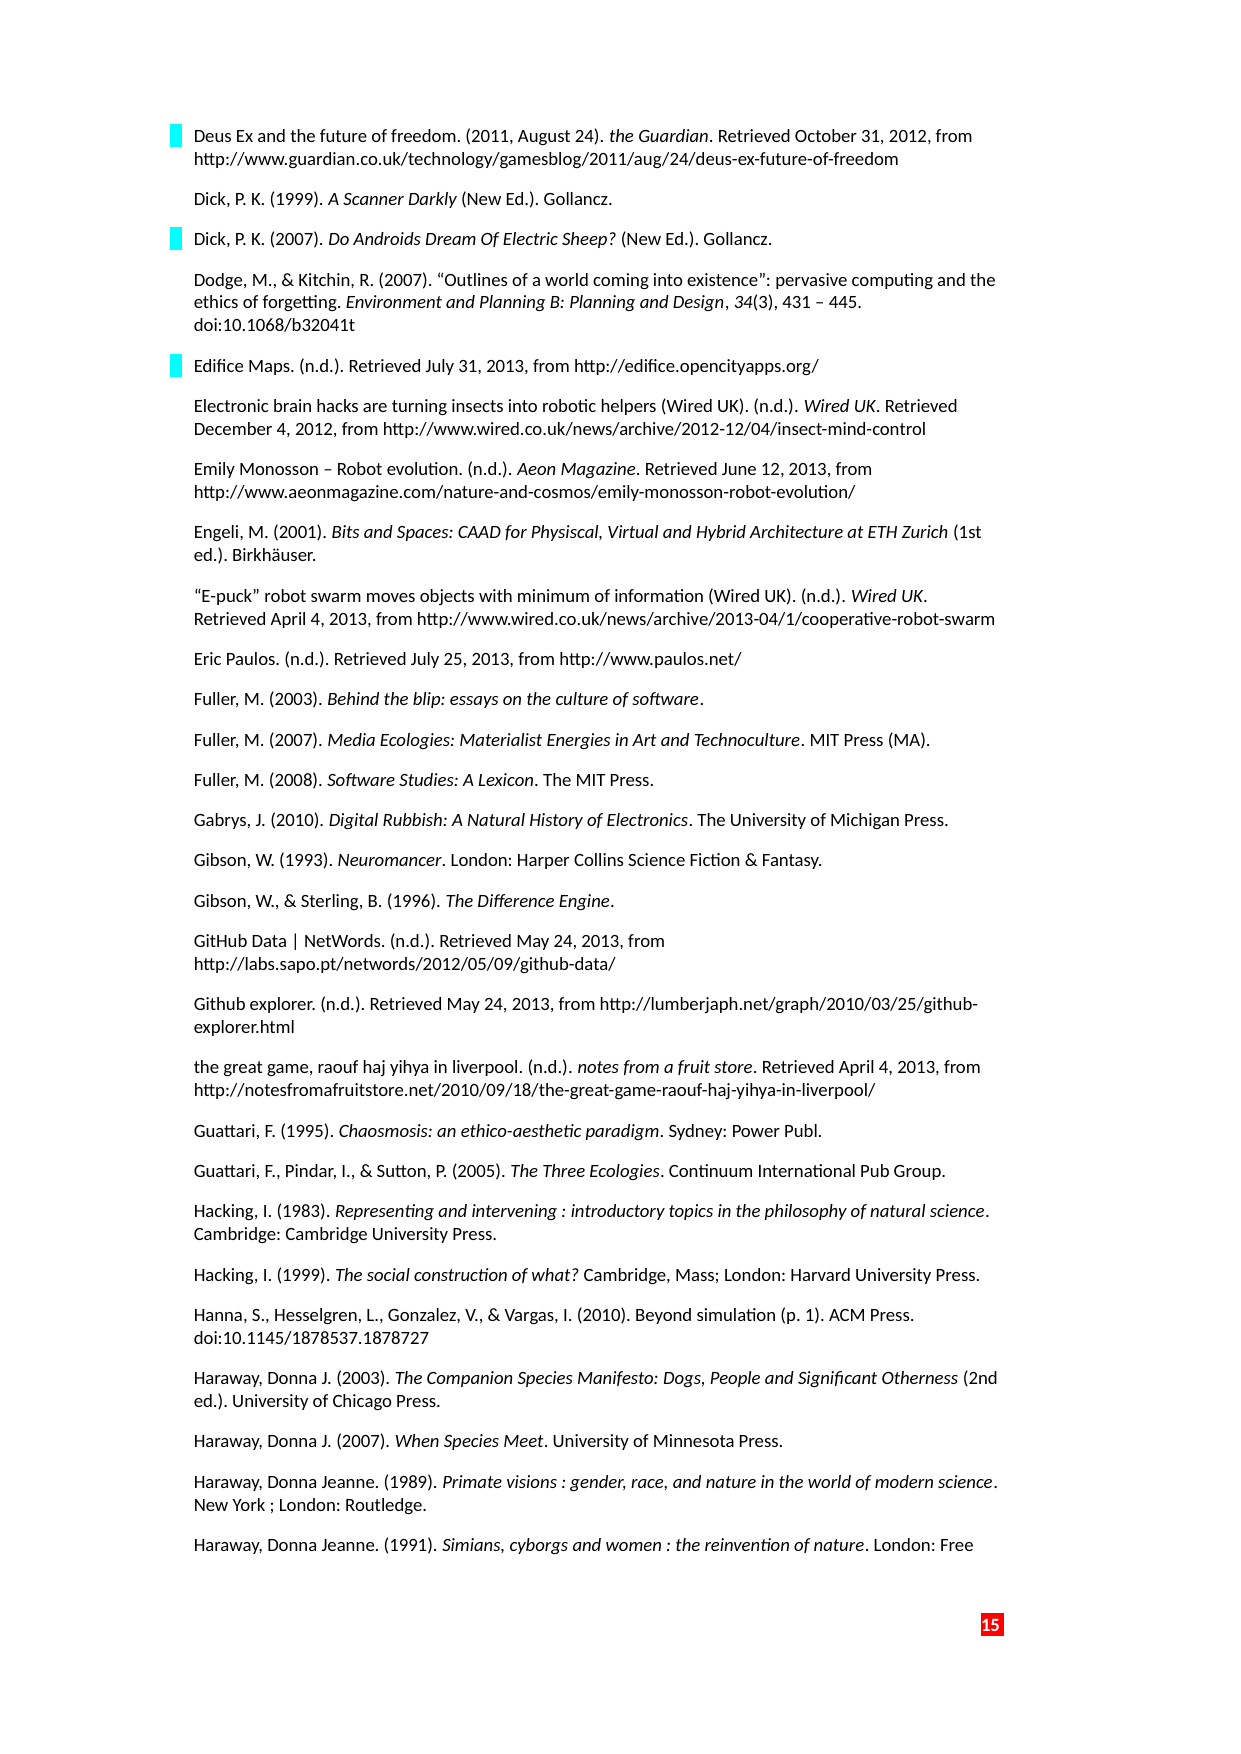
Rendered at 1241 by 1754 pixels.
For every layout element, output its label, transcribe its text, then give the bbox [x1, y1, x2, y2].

table_cell Fuller, M. (2008). Software Studies: A Lexicon. The MIT Press. [188, 762, 1004, 803]
table_cell [118, 843, 141, 883]
table_cell [165, 262, 188, 348]
table_cell [165, 389, 188, 452]
table_cell Hacking, I. (1983). Representing and intervening : introductory topics in the philosophy of natural science. Cambridge: Cambridge University Press. [188, 1194, 1004, 1257]
table_cell [165, 1257, 188, 1297]
table_cell [165, 452, 188, 515]
table_cell [118, 1257, 141, 1297]
table_cell Gabrys, J. (2010). Digital Rubbish: A Natural History of Electronics. The University of Michigan Press. [188, 803, 1004, 843]
table_cell [141, 1154, 164, 1194]
table_cell [118, 924, 141, 987]
table_cell “E-puck” robot swarm moves objects with minimum of information (Wired UK). (n.d.). Wired UK. Retrieved April 4, 2013, from http://www.wired.co.uk/news/archive/2013-04/1/cooperative-robot-swarm [188, 578, 1004, 641]
table_cell Dodge, M., & Kitchin, R. (2007). “Outlines of a world coming into existence”: pervasive computing and the ethics of forgetting. Environment and Planning B: Planning and Design, 34(3), 431 – 445. doi:10.1068/b32041t [188, 262, 1004, 348]
table_cell Haraway, Donna J. (2007). When Species Meet. University of Minnesota Press. [188, 1424, 1004, 1464]
table_cell [118, 883, 141, 923]
table_cell [141, 762, 164, 803]
table_cell [141, 348, 164, 388]
table_cell [141, 722, 164, 762]
table_cell Fuller, M. (2003). Behind the blip: essays on the culture of software. [188, 682, 1004, 722]
table_cell [118, 222, 141, 262]
table_cell [141, 262, 164, 348]
table_cell [118, 1361, 141, 1424]
table_cell [141, 1464, 164, 1527]
table_cell [118, 1464, 141, 1527]
table_cell [165, 181, 188, 222]
table_cell Haraway, Donna Jeanne. (1989). Primate visions : gender, race, and nature in the world of modern science. New York ; London: Routledge. [188, 1464, 1004, 1527]
table_cell [165, 924, 188, 987]
table_cell [165, 1298, 188, 1361]
table_cell [141, 924, 164, 987]
table_cell [165, 803, 188, 843]
table_cell Dick, P. K. (2007). Do Androids Dream Of Electric Sheep? (New Ed.). Gollancz. [188, 222, 1004, 262]
table_cell [118, 452, 141, 515]
table_cell Hacking, I. (1999). The social construction of what? Cambridge, Mass; London: Harvard University Press. [188, 1257, 1004, 1297]
table_cell [165, 883, 188, 923]
table_cell [118, 1424, 141, 1464]
table_cell the great game, raouf haj yihya in liverpool. (n.d.). notes from a fruit store. Retrieved April 4, 2013, from http://notesfromafruitstore.net/2010/09/18/the-great-game-raouf-haj-yihya-in-liverpool/ [188, 1050, 1004, 1113]
table_cell [141, 181, 164, 222]
table_cell [165, 1464, 188, 1527]
table_cell [165, 682, 188, 722]
table_cell Github explorer. (n.d.). Retrieved May 24, 2013, from http://lumberjaph.net/graph/2010/03/25/github-explorer.html [188, 987, 1004, 1050]
table_cell [165, 843, 188, 883]
table_cell [141, 452, 164, 515]
table_cell Deus Ex and the future of freedom. (2011, August 24). the Guardian. Retrieved October 31, 2012, from http://www.guardian.co.uk/technology/gamesblog/2011/aug/24/deus-ex-future-of-freedom [188, 118, 1004, 181]
table_cell [165, 987, 188, 1050]
table_cell Dick, P. K. (1999). A Scanner Darkly (New Ed.). Gollancz. [188, 181, 1004, 222]
table_cell [118, 682, 141, 722]
table_cell Guattari, F. (1995). Chaosmosis: an ethico-aesthetic paradigm. Sydney: Power Publ. [188, 1113, 1004, 1153]
table_cell [118, 762, 141, 803]
table_cell Electronic brain hacks are turning insects into robotic helpers (Wired UK). (n.d.). Wired UK. Retrieved December 4, 2012, from http://www.wired.co.uk/news/archive/2012-12/04/insect-mind-control [188, 389, 1004, 452]
table_cell [165, 1050, 188, 1113]
table_cell [118, 803, 141, 843]
table_cell [141, 883, 164, 923]
table_cell [165, 762, 188, 803]
table_cell [165, 578, 188, 641]
table_cell [141, 1528, 164, 1568]
table_cell Gibson, W. (1993). Neuromancer. London: Harper Collins Science Fiction & Fantasy. [188, 843, 1004, 883]
table_cell [118, 722, 141, 762]
table_cell [118, 987, 141, 1050]
table_cell [165, 1194, 188, 1257]
table_cell [118, 348, 141, 388]
table_cell [118, 389, 141, 452]
table_cell Engeli, M. (2001). Bits and Spaces: CAAD for Physiscal, Virtual and Hybrid Architecture at ETH Zurich (1st ed.). Birkhäuser. [188, 515, 1004, 578]
table_cell Fuller, M. (2007). Media Ecologies: Materialist Energies in Art and Technoculture. MIT Press (MA). [188, 722, 1004, 762]
table_cell [165, 222, 188, 262]
table_cell [141, 682, 164, 722]
table_cell [141, 1257, 164, 1297]
table_cell [141, 1361, 164, 1424]
table_cell Eric Paulos. (n.d.). Retrieved July 25, 2013, from http://www.paulos.net/ [188, 641, 1004, 682]
table_cell [141, 515, 164, 578]
table_cell Guattari, F., Pindar, I., & Sutton, P. (2005). The Three Ecologies. Continuum International Pub Group. [188, 1154, 1004, 1194]
table_cell Hanna, S., Hesselgren, L., Gonzalez, V., & Vargas, I. (2010). Beyond simulation (p. 1). ACM Press. doi:10.1145/1878537.1878727 [188, 1298, 1004, 1361]
table_cell [118, 1113, 141, 1153]
table_cell [165, 1528, 188, 1568]
table_cell [165, 1113, 188, 1153]
table_cell [118, 515, 141, 578]
table_cell [165, 1154, 188, 1194]
table_cell [118, 641, 141, 682]
table_cell [118, 181, 141, 222]
table_cell [141, 222, 164, 262]
table_cell [118, 578, 141, 641]
table_cell GitHub Data | NetWords. (n.d.). Retrieved May 24, 2013, from http://labs.sapo.pt/networds/2012/05/09/github-data/ [188, 924, 1004, 987]
table_cell Emily Monosson – Robot evolution. (n.d.). Aeon Magazine. Retrieved June 12, 2013, from http://www.aeonmagazine.com/nature-and-cosmos/emily-monosson-robot-evolution/ [188, 452, 1004, 515]
table_cell Edifice Maps. (n.d.). Retrieved July 31, 2013, from http://edifice.opencityapps.org/ [188, 348, 1004, 388]
table_cell [118, 262, 141, 348]
table_cell [141, 641, 164, 682]
table_cell [141, 118, 164, 181]
table_cell [165, 641, 188, 682]
table_cell [141, 1113, 164, 1153]
table_cell [141, 987, 164, 1050]
table_cell [141, 1298, 164, 1361]
table_cell [165, 1361, 188, 1424]
table_cell [118, 1298, 141, 1361]
table_cell [165, 348, 188, 388]
table_cell [141, 803, 164, 843]
table_cell Haraway, Donna Jeanne. (1991). Simians, cyborgs and women : the reinvention of nature. London: Free [188, 1528, 1004, 1568]
table_cell [118, 1528, 141, 1568]
table_cell Haraway, Donna J. (2003). The Companion Species Manifesto: Dogs, People and Significant Otherness (2nd ed.). University of Chicago Press. [188, 1361, 1004, 1424]
table_cell [165, 1424, 188, 1464]
table_cell [165, 515, 188, 578]
table_cell [165, 118, 188, 181]
table_cell [118, 1154, 141, 1194]
table_cell [141, 578, 164, 641]
table_cell [141, 1194, 164, 1257]
table_cell [141, 389, 164, 452]
table_cell [118, 1050, 141, 1113]
table_cell Gibson, W., & Sterling, B. (1996). The Difference Engine. [188, 883, 1004, 923]
table_cell [141, 1424, 164, 1464]
table_cell [141, 1050, 164, 1113]
table_cell [118, 118, 141, 181]
table_cell [165, 722, 188, 762]
table_cell [118, 1194, 141, 1257]
table_cell [141, 843, 164, 883]
